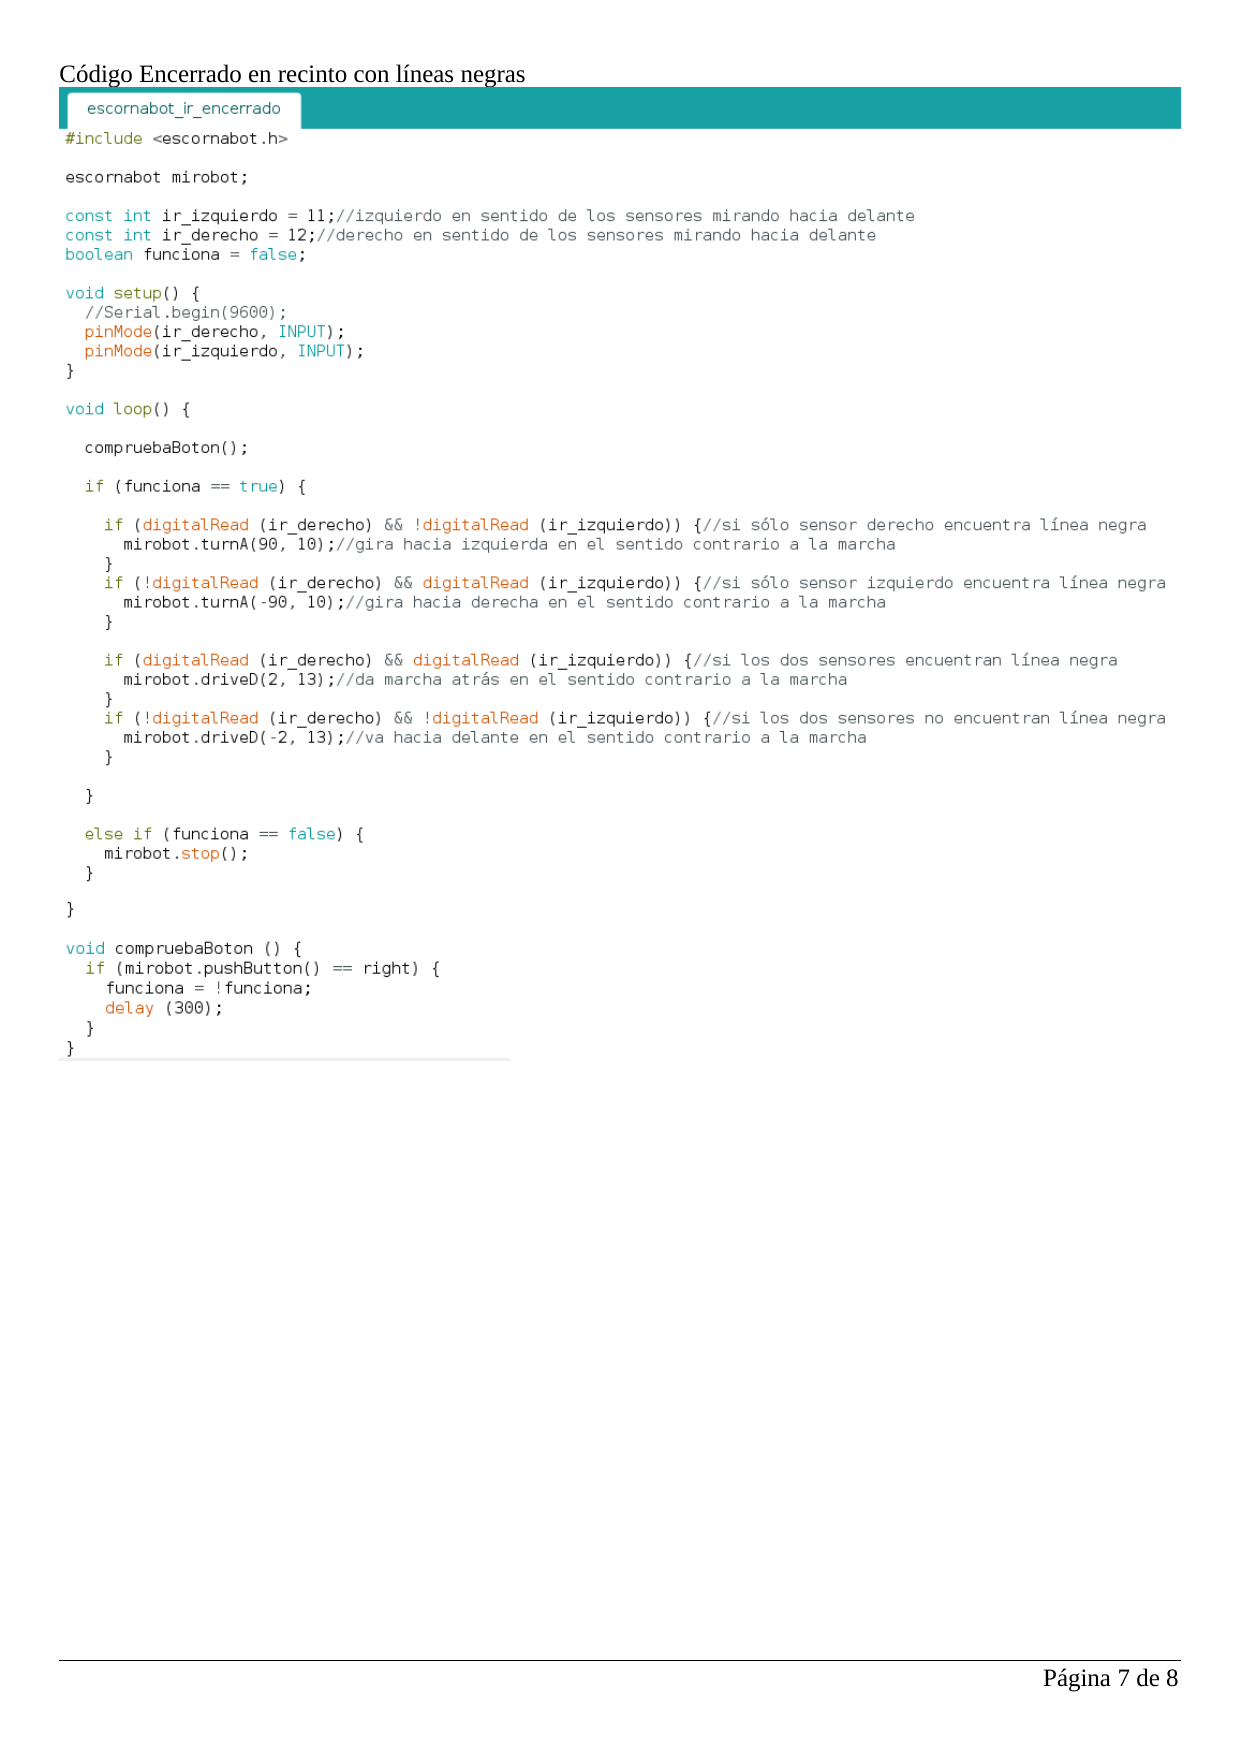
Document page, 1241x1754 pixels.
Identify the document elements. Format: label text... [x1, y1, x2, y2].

picture [59, 87, 1182, 1061]
text Código Encerrado en recinto con líneas negras [59, 59, 1181, 87]
